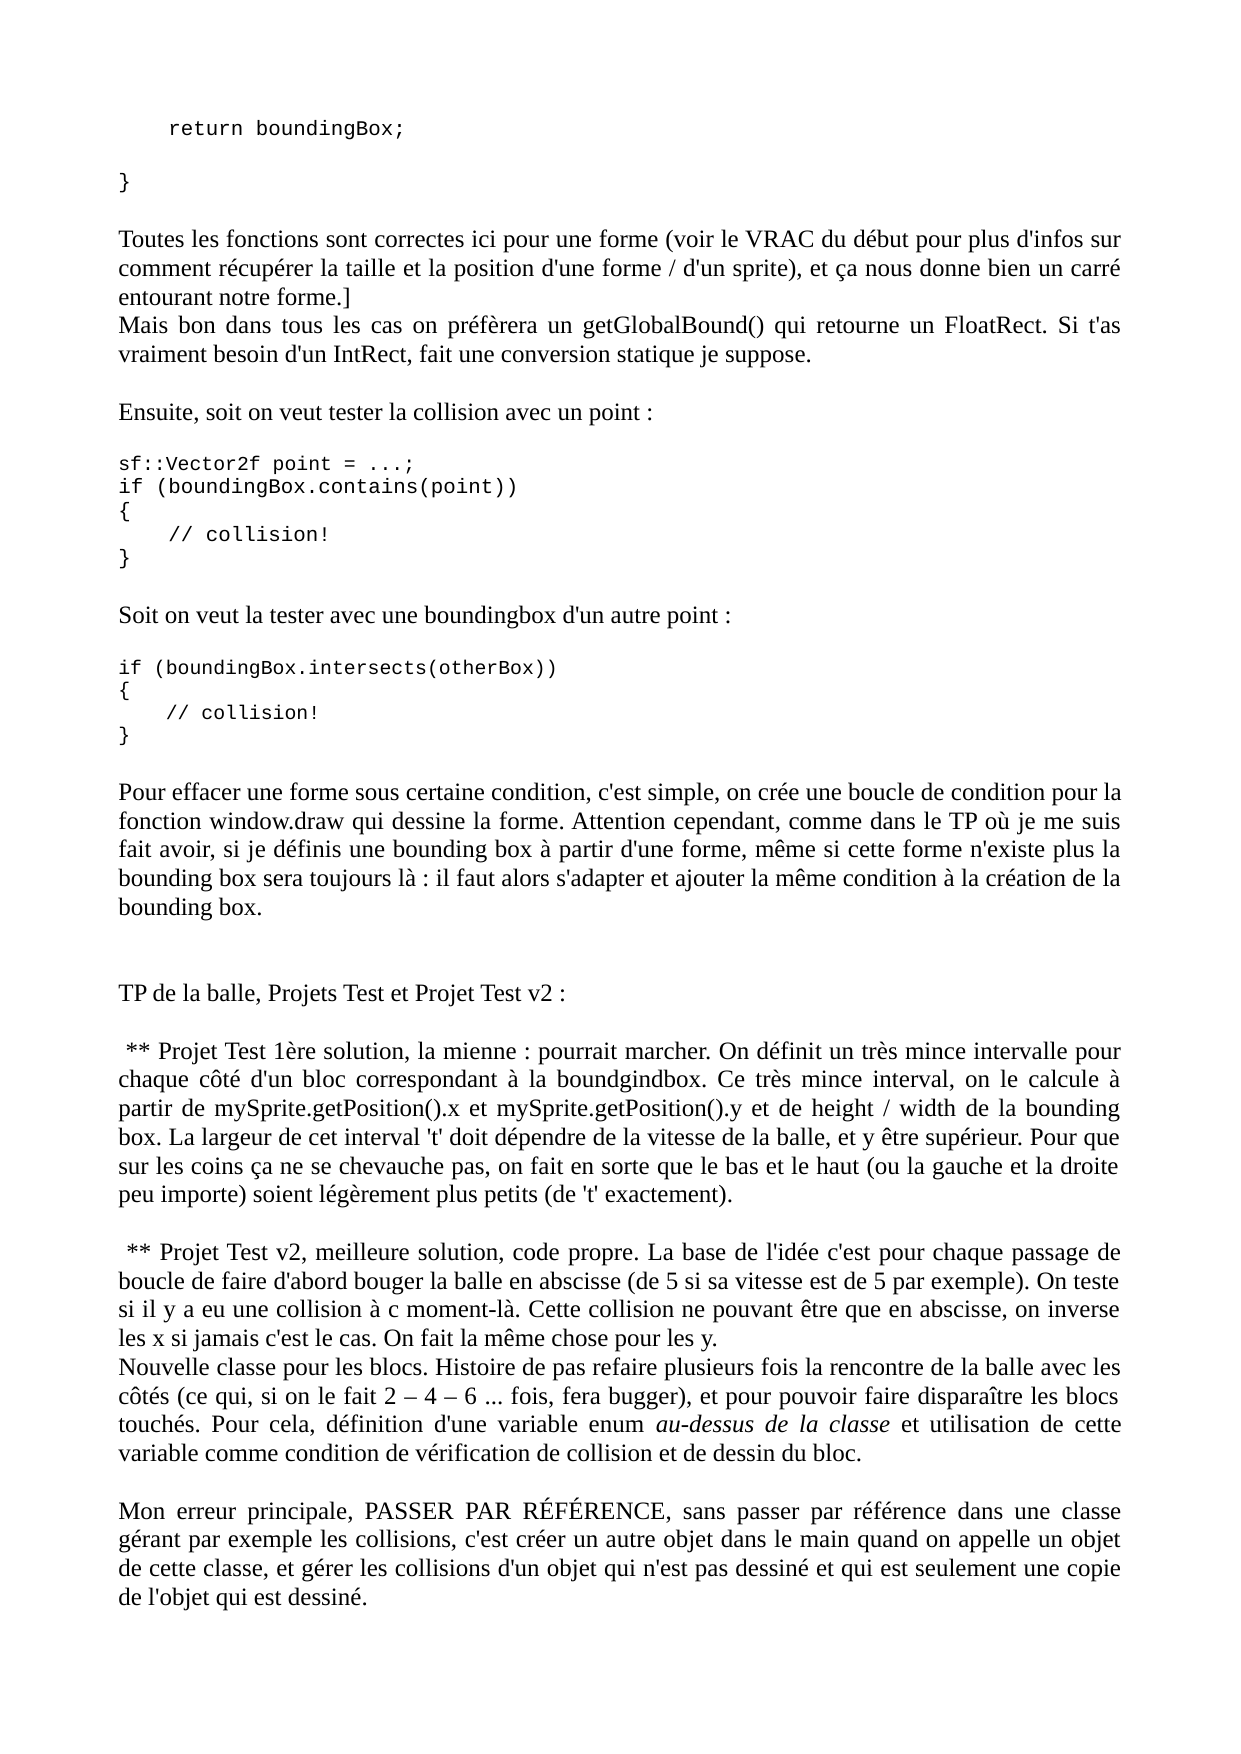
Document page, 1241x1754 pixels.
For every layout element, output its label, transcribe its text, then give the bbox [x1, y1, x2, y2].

text Toutes les fonctions sont correctes ici pour une forme (voir le VRAC du début pour plus d'infos sur comment récupérer la taille et la position d'une forme / d'un sprite), et ça nous donne bien un carré entourant notre forme.] [118, 224, 1122, 311]
text ** Projet Test v2, meilleure solution, code propre. La base de l'idée c'est pour chaque passage de boucle de faire d'abord bouger la balle en abscisse (de 5 si sa vitesse est de 5 par exemple). On teste si il y a eu une collision à c moment-là. Cette collision ne pouvant être que en abscisse, on inverse les x si jamais c'est le cas. On fait la même chose pour les y. [118, 1237, 1122, 1352]
text TP de la balle, Projets Test et Projet Test v2 : [118, 978, 1122, 1007]
text { [118, 680, 1122, 703]
text Soit on veut la tester avec une boundingbox d'un autre point : [118, 600, 1122, 629]
text } [118, 547, 1122, 571]
text Ensuite, soit on veut tester la collision avec un point : [118, 397, 1122, 426]
text // collision! [118, 524, 1122, 547]
text Pour effacer une forme sous certaine condition, c'est simple, on crée une boucle de condition pour la fonction window.draw qui dessine la forme. Attention cependant, comme dans le TP où je me suis fait avoir, si je définis une bounding box à partir d'une forme, même si cette forme n'existe plus la bounding box sera toujours là : il faut alors s'adapter et ajouter la même condition à la création de la bounding box. [118, 777, 1122, 921]
text { [118, 500, 1122, 524]
text // collision! [118, 703, 1122, 725]
text sf::Vector2f point = ...; [118, 454, 1122, 476]
text Mais bon dans tous les cas on préfèrera un getGlobalBound() qui retourne un FloatRect. Si t'as vraiment besoin d'un IntRect, fait une conversion statique je suppose. [118, 311, 1122, 368]
text ** Projet Test 1ère solution, la mienne : pourrait marcher. On définit un très mince intervalle pour chaque côté d'un bloc correspondant à la boundgindbox. Ce très mince interval, on le calcule à partir de mySprite.getPosition().x et mySprite.getPosition().y et de height / width de la bounding box. La largeur de cet interval 't' doit dépendre de la vitesse de la balle, et y être supérieur. Pour que sur les coins ça ne se chevauche pas, on fait en sorte que le bas et le haut (ou la gauche et la droite peu importe) soient légèrement plus petits (de 't' exactement). [118, 1036, 1122, 1208]
text Nouvelle classe pour les blocs. Histoire de pas refaire plusieurs fois la rencontre de la balle avec les côtés (ce qui, si on le fait 2 – 4 – 6 ... fois, fera bugger), et pour pouvoir faire disparaître les blocs touchés. Pour cela, définition d'une variable enum au-dessus de la classe et utilisation de cette variable comme condition de vérification de collision et de dessin du bloc. [118, 1352, 1122, 1467]
text if (boundingBox.contains(point)) [118, 476, 1122, 500]
text } [118, 171, 1122, 195]
text return boundingBox; [118, 118, 1122, 142]
text Mon erreur principale, PASSER PAR RÉFÉRENCE, sans passer par référence dans une classe gérant par exemple les collisions, c'est créer un autre objet dans le main quand on appelle un objet de cette classe, et gérer les collisions d'un objet qui n'est pas dessiné et qui est seulement une copie de l'objet qui est dessiné. [118, 1496, 1122, 1611]
text } [118, 725, 1122, 747]
text if (boundingBox.intersects(otherBox)) [118, 658, 1122, 680]
